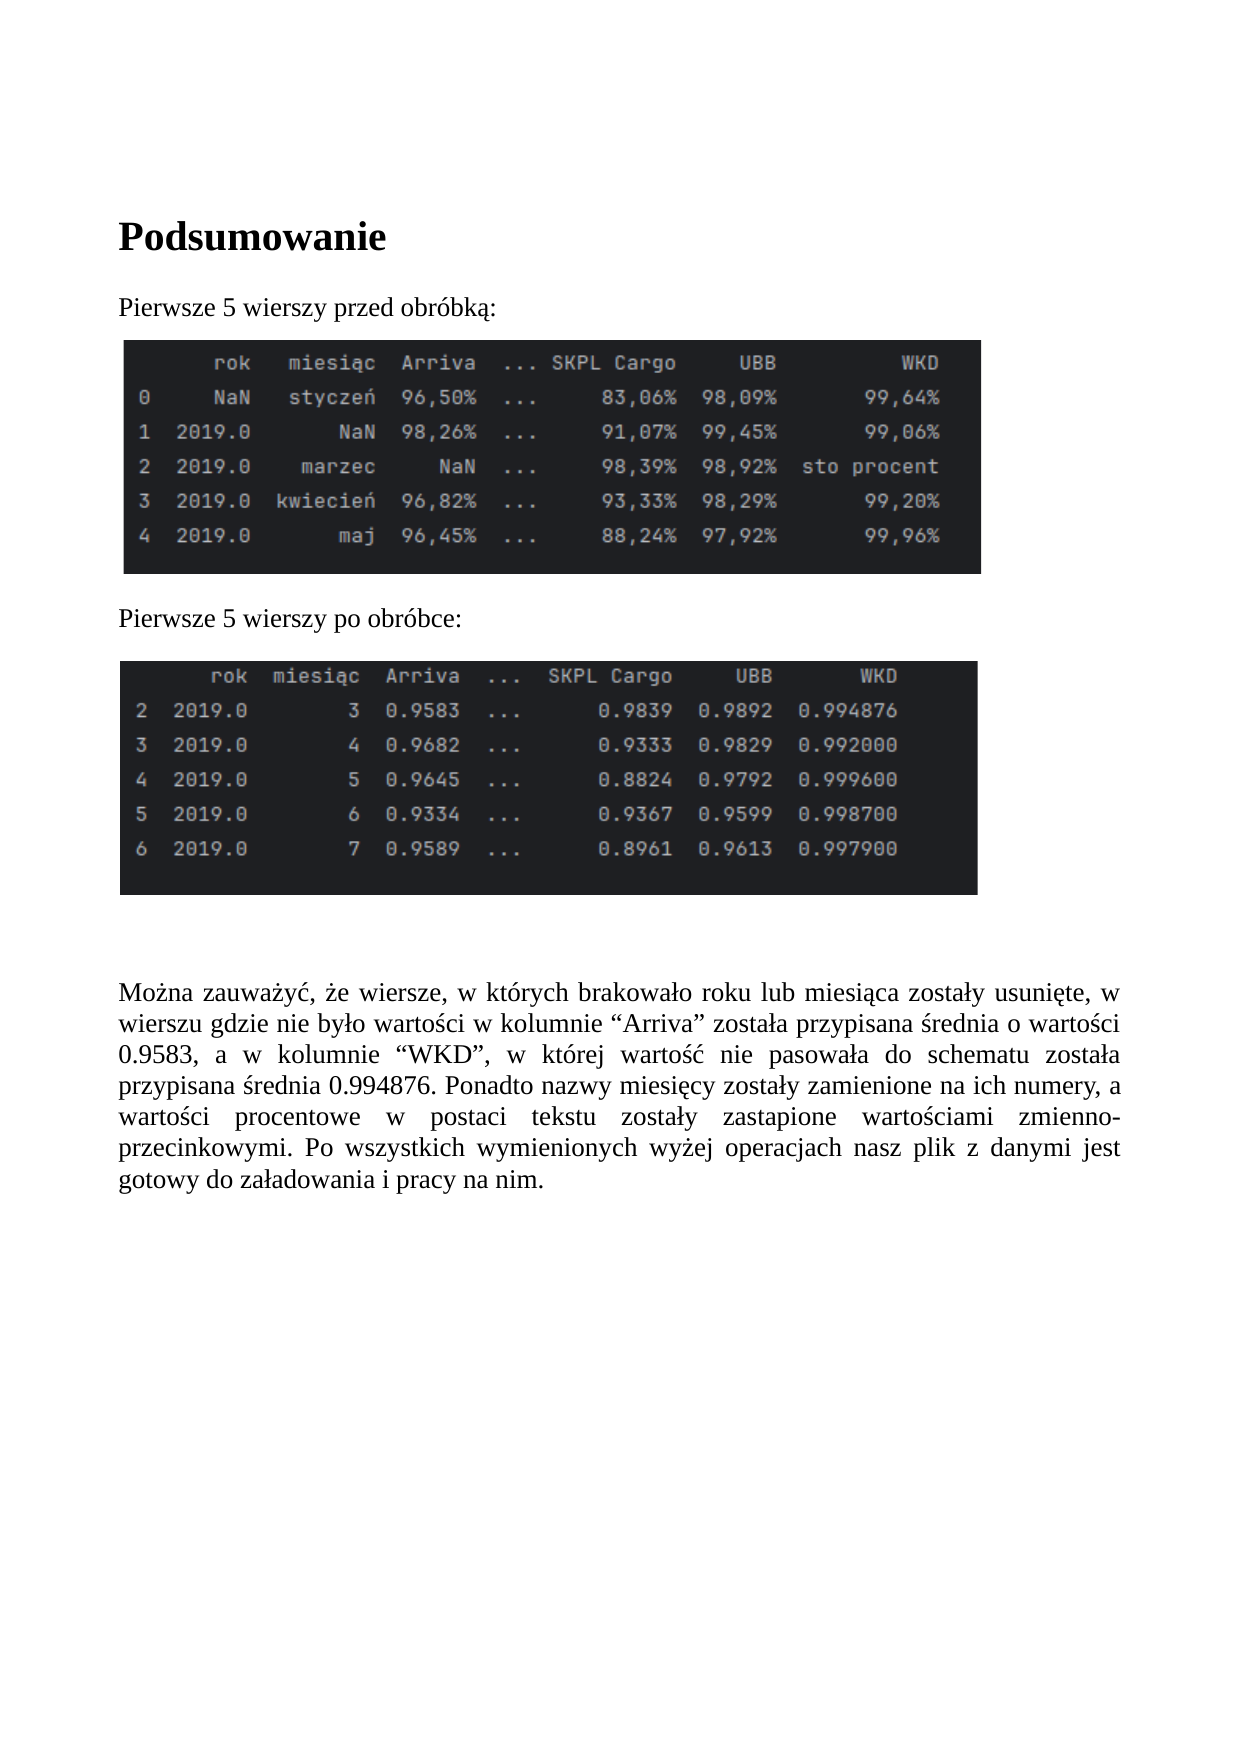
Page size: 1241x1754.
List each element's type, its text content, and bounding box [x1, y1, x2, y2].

text Pierwsze 5 wierszy po obróbce: [118, 602, 1122, 633]
text Pierwsze 5 wierszy przed obróbką: [118, 291, 1122, 322]
text Można zauważyć, że wiersze, w których brakowało roku lub miesiąca zostały usunięte, w wierszu gdzie nie było wartości w kolumnie “Arriva” została przypisana średnia o wartości 0.9583, a w kolumnie “WKD”, w której wartość nie pasowała do schematu została przypisana średnia 0.994876. Ponadto nazwy miesięcy zostały zamienione na ich numery, a wartości procentowe w postaci tekstu zostały zastapione wartościami zmienno-przecinkowymi. Po wszystkich wymienionych wyżej operacjach nasz plik z danymi jest gotowy do załadowania i pracy na nim. [118, 976, 1122, 1194]
text Podsumowanie [118, 212, 1122, 259]
picture [120, 661, 978, 895]
picture [123, 340, 982, 574]
